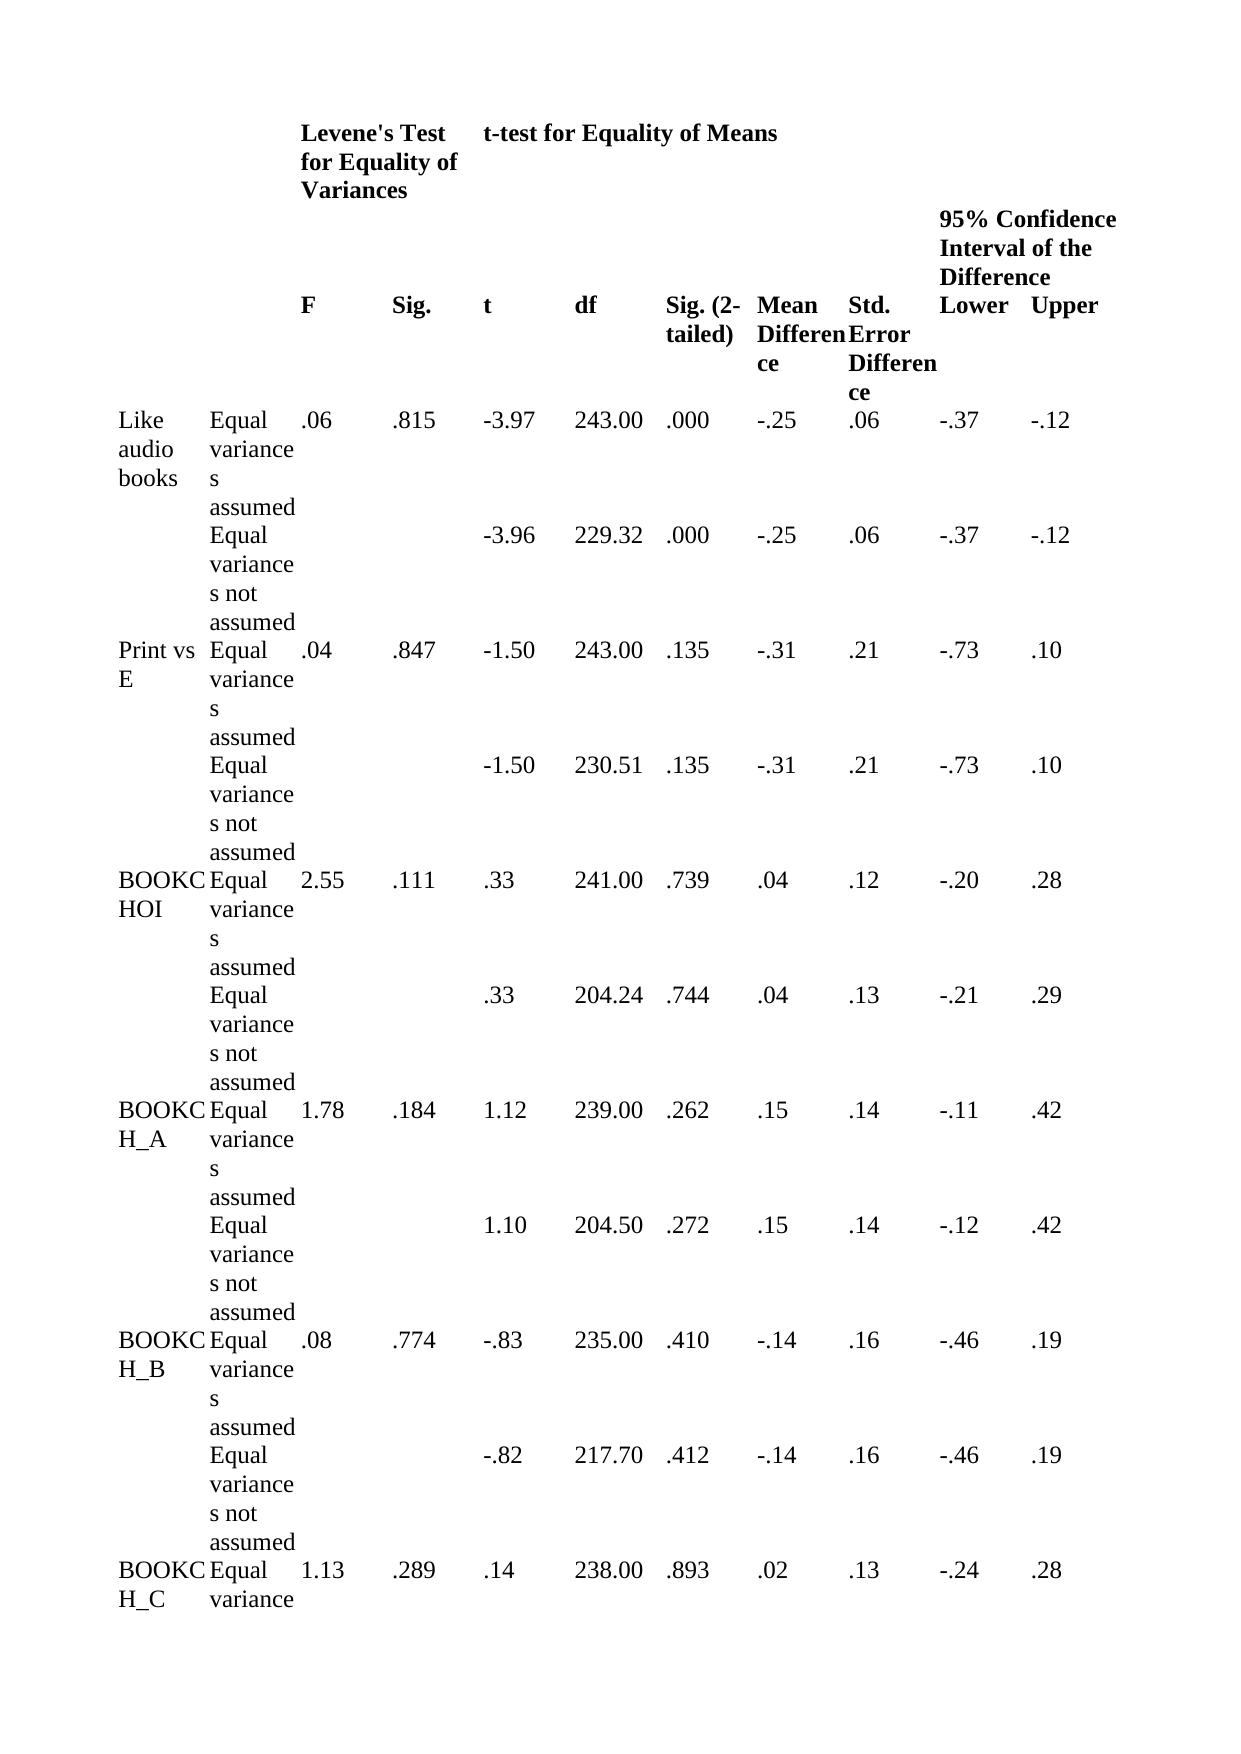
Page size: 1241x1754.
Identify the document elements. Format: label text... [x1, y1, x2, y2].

table_cell [301, 693, 392, 808]
table_cell .000 [666, 463, 757, 578]
table_cell .02 [757, 1498, 848, 1613]
table_cell .10 [1031, 693, 1122, 808]
table_cell -.24 [939, 1498, 1031, 1613]
table_cell [118, 923, 209, 1038]
table_cell [118, 291, 209, 406]
table_cell Equal variances not assumed [209, 693, 301, 808]
table_cell .19 [1031, 1268, 1122, 1383]
table_cell Equal variances not assumed [209, 1153, 301, 1268]
table_cell 239.00 [574, 1038, 666, 1153]
table_cell .10 [1031, 578, 1122, 693]
table_cell 238.00 [574, 1498, 666, 1613]
table_cell BOOKCH_C [118, 1498, 209, 1613]
table_cell [301, 463, 392, 578]
table_cell .410 [666, 1268, 757, 1383]
table_cell -.46 [939, 1268, 1031, 1383]
table_cell df [574, 291, 666, 406]
table_cell [301, 1153, 392, 1268]
table_cell BOOKCH_B [118, 1268, 209, 1383]
table_cell Upper [1031, 291, 1122, 406]
table_cell [574, 204, 666, 291]
table_cell [392, 923, 483, 1038]
table_cell -.14 [757, 1383, 848, 1498]
table_cell -.20 [939, 808, 1031, 923]
table_cell -.73 [939, 578, 1031, 693]
table_cell [392, 463, 483, 578]
table_cell .12 [848, 808, 939, 923]
table_cell [483, 204, 574, 291]
table_cell [392, 1383, 483, 1498]
table_cell -3.97 [483, 406, 574, 463]
table_cell .28 [1031, 808, 1122, 923]
table_cell Mean Difference [757, 291, 848, 406]
table_cell t [483, 291, 574, 406]
table_cell .14 [483, 1498, 574, 1613]
table_cell -.21 [939, 923, 1031, 1038]
table_cell -.11 [939, 1038, 1031, 1153]
table_cell .13 [848, 1498, 939, 1613]
table_cell 235.00 [574, 1268, 666, 1383]
table_header [118, 118, 209, 204]
table_cell .04 [757, 808, 848, 923]
table_cell .262 [666, 1038, 757, 1153]
table_cell -.12 [939, 1153, 1031, 1268]
table_cell 1.13 [301, 1498, 392, 1613]
table_cell .19 [1031, 1383, 1122, 1498]
table_cell -.46 [939, 1383, 1031, 1498]
table_cell -.73 [939, 693, 1031, 808]
table_cell .33 [483, 808, 574, 923]
table_cell -.82 [483, 1383, 574, 1498]
table_cell Equal variances assumed [209, 1498, 301, 1613]
table_cell 95% Confidence Interval of the Difference [939, 204, 1122, 291]
table_cell [118, 204, 209, 291]
table_cell .14 [848, 1038, 939, 1153]
table_cell Equal variances assumed [209, 1268, 301, 1383]
table_cell .272 [666, 1153, 757, 1268]
table_cell .04 [757, 923, 848, 1038]
table_cell Equal variances not assumed [209, 923, 301, 1038]
table_cell [392, 1153, 483, 1268]
table_cell Equal variances assumed [209, 808, 301, 923]
table_cell 1.10 [483, 1153, 574, 1268]
table_cell [209, 291, 301, 406]
table_header t-test for Equality of Means [483, 118, 1122, 204]
table_cell .847 [392, 578, 483, 693]
table_cell [301, 204, 392, 291]
table_cell -.14 [757, 1268, 848, 1383]
table_cell -1.50 [483, 578, 574, 693]
table_cell .184 [392, 1038, 483, 1153]
table_cell .06 [848, 463, 939, 578]
table_cell -.12 [1031, 406, 1122, 463]
table_cell [118, 693, 209, 808]
table_cell .893 [666, 1498, 757, 1613]
table_cell -.12 [1031, 463, 1122, 578]
table_cell -.31 [757, 693, 848, 808]
table_cell .06 [301, 406, 392, 463]
table_cell .42 [1031, 1038, 1122, 1153]
table_cell .21 [848, 693, 939, 808]
table_cell .08 [301, 1268, 392, 1383]
table_cell .15 [757, 1038, 848, 1153]
table_cell [392, 693, 483, 808]
table_cell 241.00 [574, 808, 666, 923]
table_cell -1.50 [483, 693, 574, 808]
table_cell .14 [848, 1153, 939, 1268]
table_cell Equal variances not assumed [209, 463, 301, 578]
table_cell 229.32 [574, 463, 666, 578]
table_cell .16 [848, 1268, 939, 1383]
table_cell Std. Error Difference [848, 291, 939, 406]
table_cell [757, 204, 848, 291]
table_cell BOOKCH_A [118, 1038, 209, 1153]
table_cell Lower [939, 291, 1031, 406]
table_cell .739 [666, 808, 757, 923]
table_cell 230.51 [574, 693, 666, 808]
table_cell [301, 923, 392, 1038]
table_cell .28 [1031, 1498, 1122, 1613]
table_cell Print vs E [118, 578, 209, 693]
table_cell Sig. [392, 291, 483, 406]
table_cell .42 [1031, 1153, 1122, 1268]
table_header [209, 118, 301, 204]
table_cell -.25 [757, 463, 848, 578]
table_cell 217.70 [574, 1383, 666, 1498]
table_cell [848, 204, 939, 291]
table_cell 1.78 [301, 1038, 392, 1153]
table_cell [118, 1383, 209, 1498]
table_cell .815 [392, 406, 483, 463]
table_cell Equal variances assumed [209, 578, 301, 693]
table_cell .06 [848, 406, 939, 463]
table_cell -.83 [483, 1268, 574, 1383]
table_cell 204.50 [574, 1153, 666, 1268]
table_cell .13 [848, 923, 939, 1038]
table_cell -3.96 [483, 463, 574, 578]
table_cell .33 [483, 923, 574, 1038]
table_header Levene's Test for Equality of Variances [301, 118, 483, 204]
table_cell Equal variances assumed [209, 1038, 301, 1153]
table_cell -.31 [757, 578, 848, 693]
table_cell [209, 204, 301, 291]
table_cell -.37 [939, 406, 1031, 463]
table_cell F [301, 291, 392, 406]
table_cell .04 [301, 578, 392, 693]
table_cell -.25 [757, 406, 848, 463]
table_cell [392, 204, 483, 291]
table_cell Equal variances not assumed [209, 1383, 301, 1498]
table_cell .000 [666, 406, 757, 463]
table_cell BOOKCHOI [118, 808, 209, 923]
table_cell .29 [1031, 923, 1122, 1038]
table_cell .16 [848, 1383, 939, 1498]
table_cell 1.12 [483, 1038, 574, 1153]
table_cell .744 [666, 923, 757, 1038]
table_cell Like audio books [118, 406, 209, 463]
table_cell [301, 1383, 392, 1498]
table_cell 243.00 [574, 406, 666, 463]
table_cell Sig. (2-tailed) [666, 291, 757, 406]
table_cell 204.24 [574, 923, 666, 1038]
table_cell .135 [666, 578, 757, 693]
table_cell .15 [757, 1153, 848, 1268]
table_cell 2.55 [301, 808, 392, 923]
table_cell .774 [392, 1268, 483, 1383]
table_cell Equal variances assumed [209, 406, 301, 463]
table_cell .135 [666, 693, 757, 808]
table_cell [666, 204, 757, 291]
table_cell [118, 463, 209, 578]
table_cell 243.00 [574, 578, 666, 693]
table_cell [118, 1153, 209, 1268]
table_cell .289 [392, 1498, 483, 1613]
table_cell -.37 [939, 463, 1031, 578]
table_cell .21 [848, 578, 939, 693]
table_cell .111 [392, 808, 483, 923]
table_cell .412 [666, 1383, 757, 1498]
